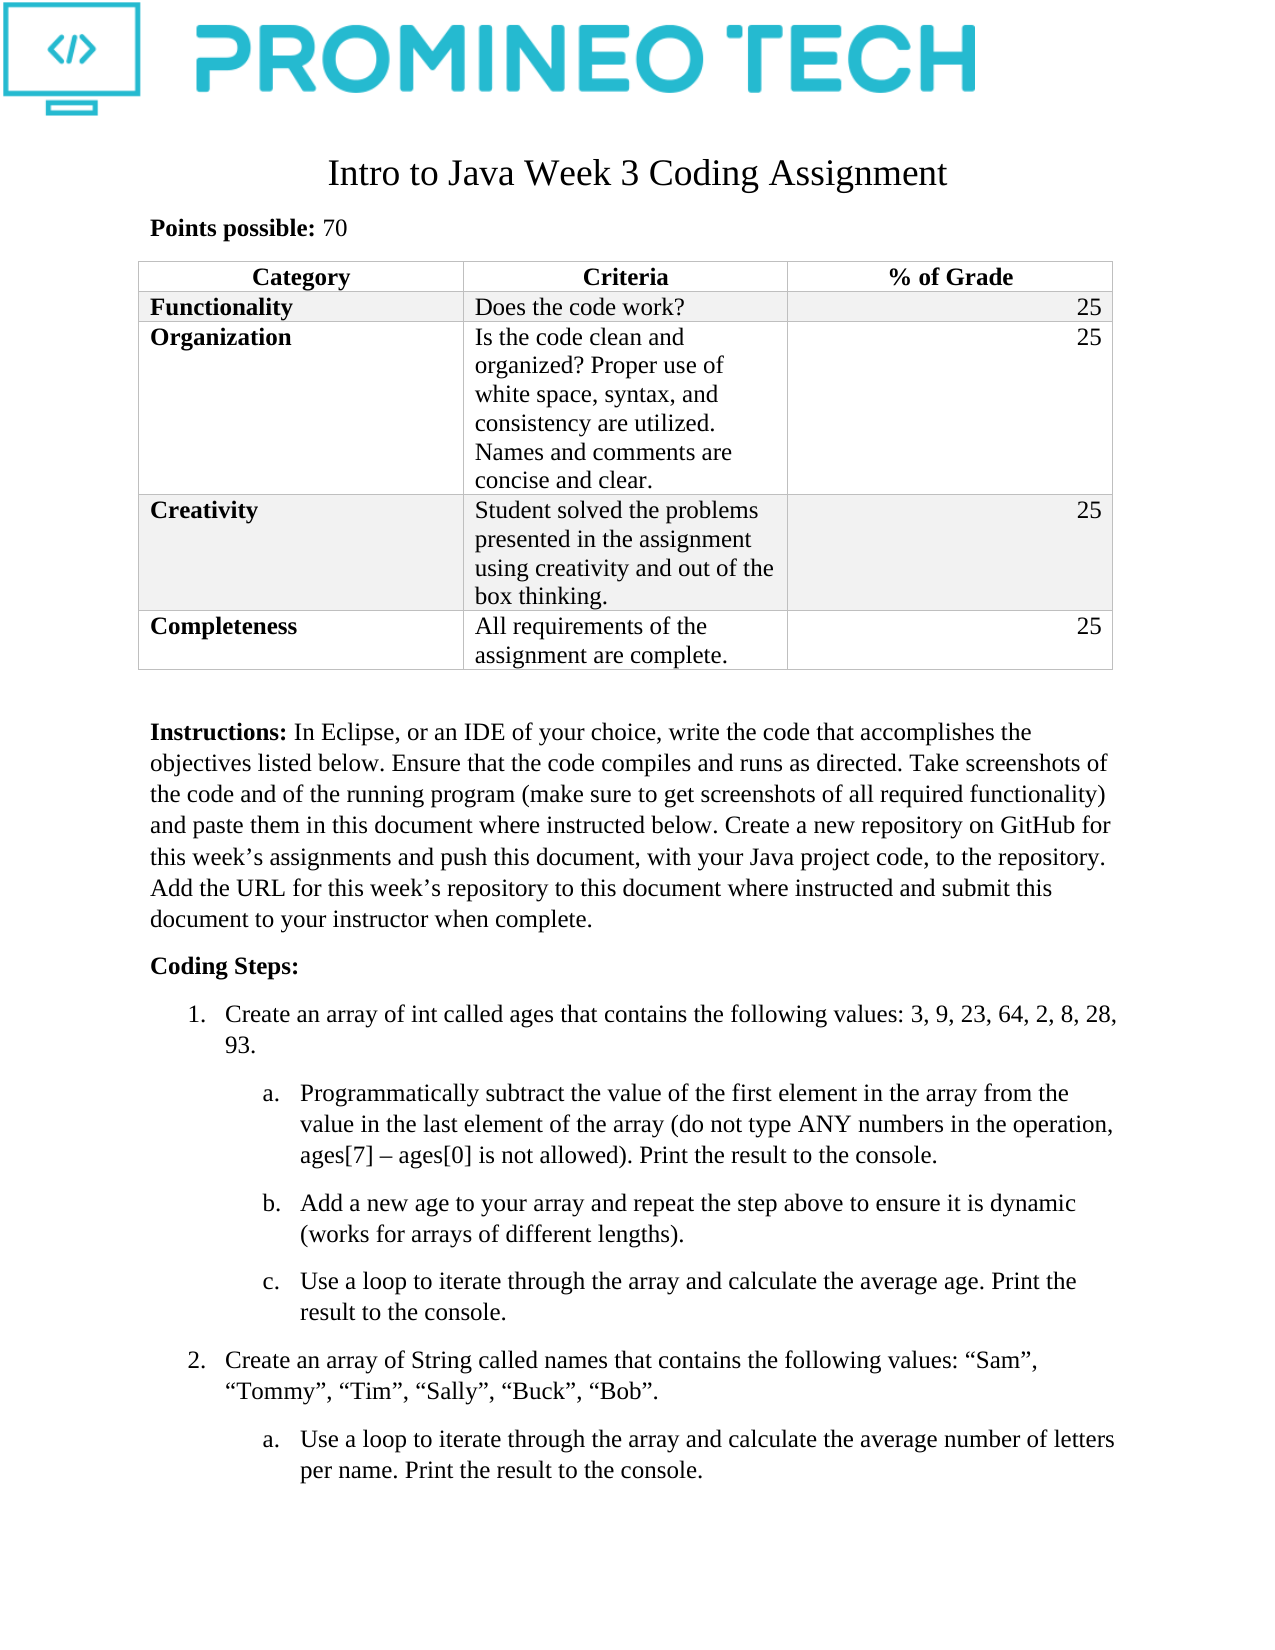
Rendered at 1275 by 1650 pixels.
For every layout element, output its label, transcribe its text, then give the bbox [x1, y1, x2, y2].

picture [0, 0, 975, 119]
table_header Category [139, 262, 463, 291]
list Use a loop to iterate through the array and calculate the average number of letters per name. Print the result to the console. [262, 1424, 1125, 1484]
table_cell Creativity [139, 495, 463, 610]
text Coding Steps: [150, 951, 1125, 980]
text Intro to Java Week 3 Coding Assignment [150, 150, 1125, 193]
table_cell 25 [788, 322, 1112, 494]
list Create an array of int called ages that contains the following values: 3, 9, 23, 64, 2, 8, 28, 93. [187, 999, 1125, 1059]
table_cell All requirements of the assignment are complete. [464, 611, 787, 669]
table_cell Does the code work? [464, 292, 787, 321]
list Create an array of String called names that contains the following values: “Sam”, “Tommy”, “Tim”, “Sally”, “Buck”, “Bob”. [187, 1345, 1125, 1405]
text Points possible: 70 [150, 213, 1125, 242]
table_cell Organization [139, 322, 463, 494]
list Add a new age to your array and repeat the step above to ensure it is dynamic (works for arrays of different lengths). [262, 1188, 1125, 1247]
table_cell 25 [788, 611, 1112, 669]
table_cell Student solved the problems presented in the assignment using creativity and out of the box thinking. [464, 495, 787, 610]
table_cell 25 [788, 292, 1112, 321]
table_cell Is the code clean and organized? Proper use of white space, syntax, and consistency are utilized. Names and comments are concise and clear. [464, 322, 787, 494]
list Programmatically subtract the value of the first element in the array from the value in the last element of the array (do not type ANY numbers in the operation, ages[7] – ages[0] is not allowed). Print the result to the console. [262, 1078, 1125, 1169]
table_header Criteria [464, 262, 787, 291]
table_cell Completeness [139, 611, 463, 669]
list Use a loop to iterate through the array and calculate the average age. Print the result to the console. [262, 1266, 1125, 1326]
text Instructions: In Eclipse, or an IDE of your choice, write the code that accomplishes the objectives listed below. Ensure that the code compiles and runs as directed. Take screenshots of the code and of the running program (make sure to get screenshots of all required functionality) and paste them in this document where instructed below. Create a new repository on GitHub for this week’s assignments and push this document, with your Java project code, to the repository. Add the URL for this week’s repository to this document where instructed and submit this document to your instructor when complete. [150, 717, 1125, 932]
table_header % of Grade [788, 262, 1112, 291]
table_cell Functionality [139, 292, 463, 321]
table_cell 25 [788, 495, 1112, 610]
